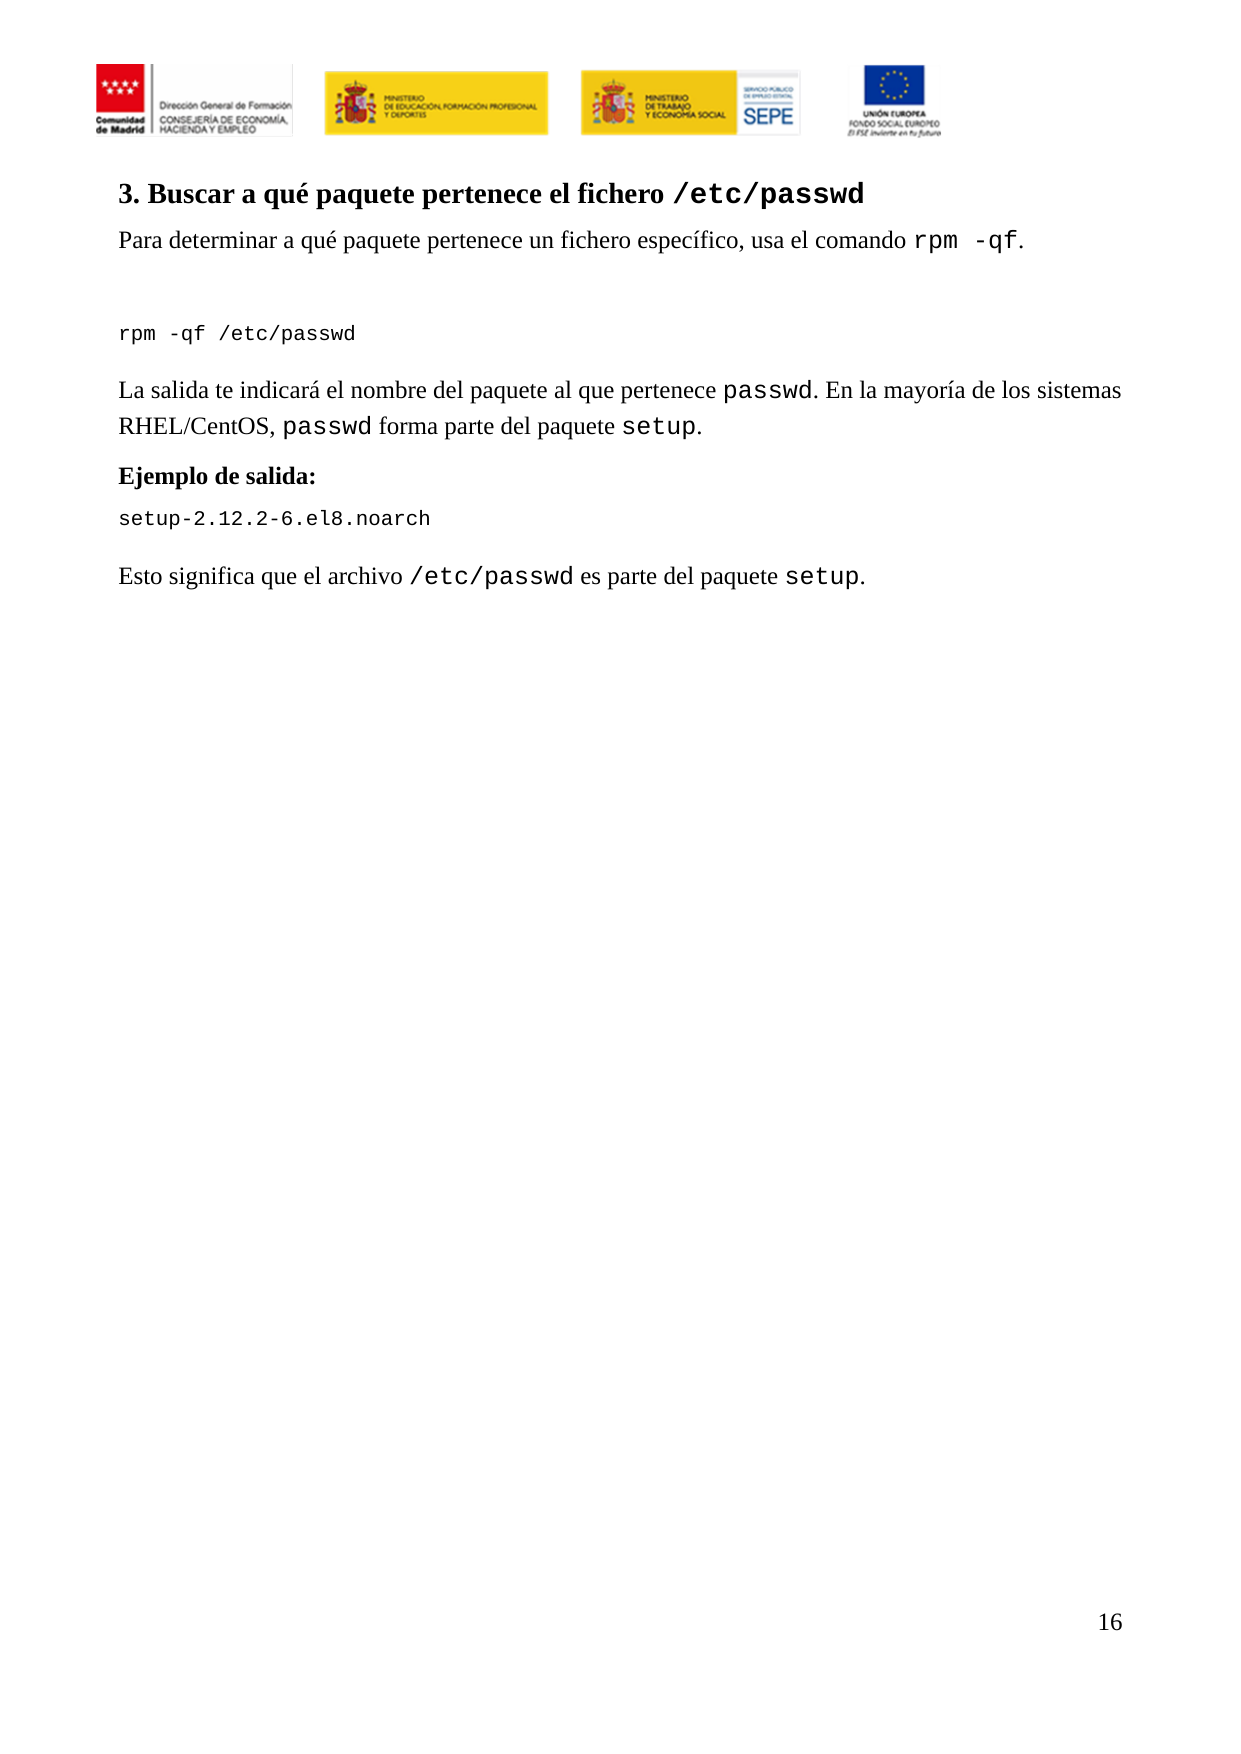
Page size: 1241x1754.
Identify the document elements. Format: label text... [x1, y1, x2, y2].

text setup-2.12.2-6.el8.noarch [118, 508, 1122, 532]
text rpm -qf /etc/passwd [118, 322, 1122, 346]
text Ejemplo de salida: [118, 461, 1122, 489]
picture [96, 64, 942, 140]
subtitle 3. Buscar a qué paquete pertenece el fichero /etc/passwd [118, 176, 1122, 212]
text La salida te indicará el nombre del paquete al que pertenece passwd. En la mayoría de los sistemas RHEL/CentOS, passwd forma parte del paquete setup. [118, 376, 1122, 442]
text Esto significa que el archivo /etc/passwd es parte del paquete setup. [118, 561, 1122, 592]
text Para determinar a qué paquete pertenece un fichero específico, usa el comando rpm -qf. [118, 225, 1122, 256]
